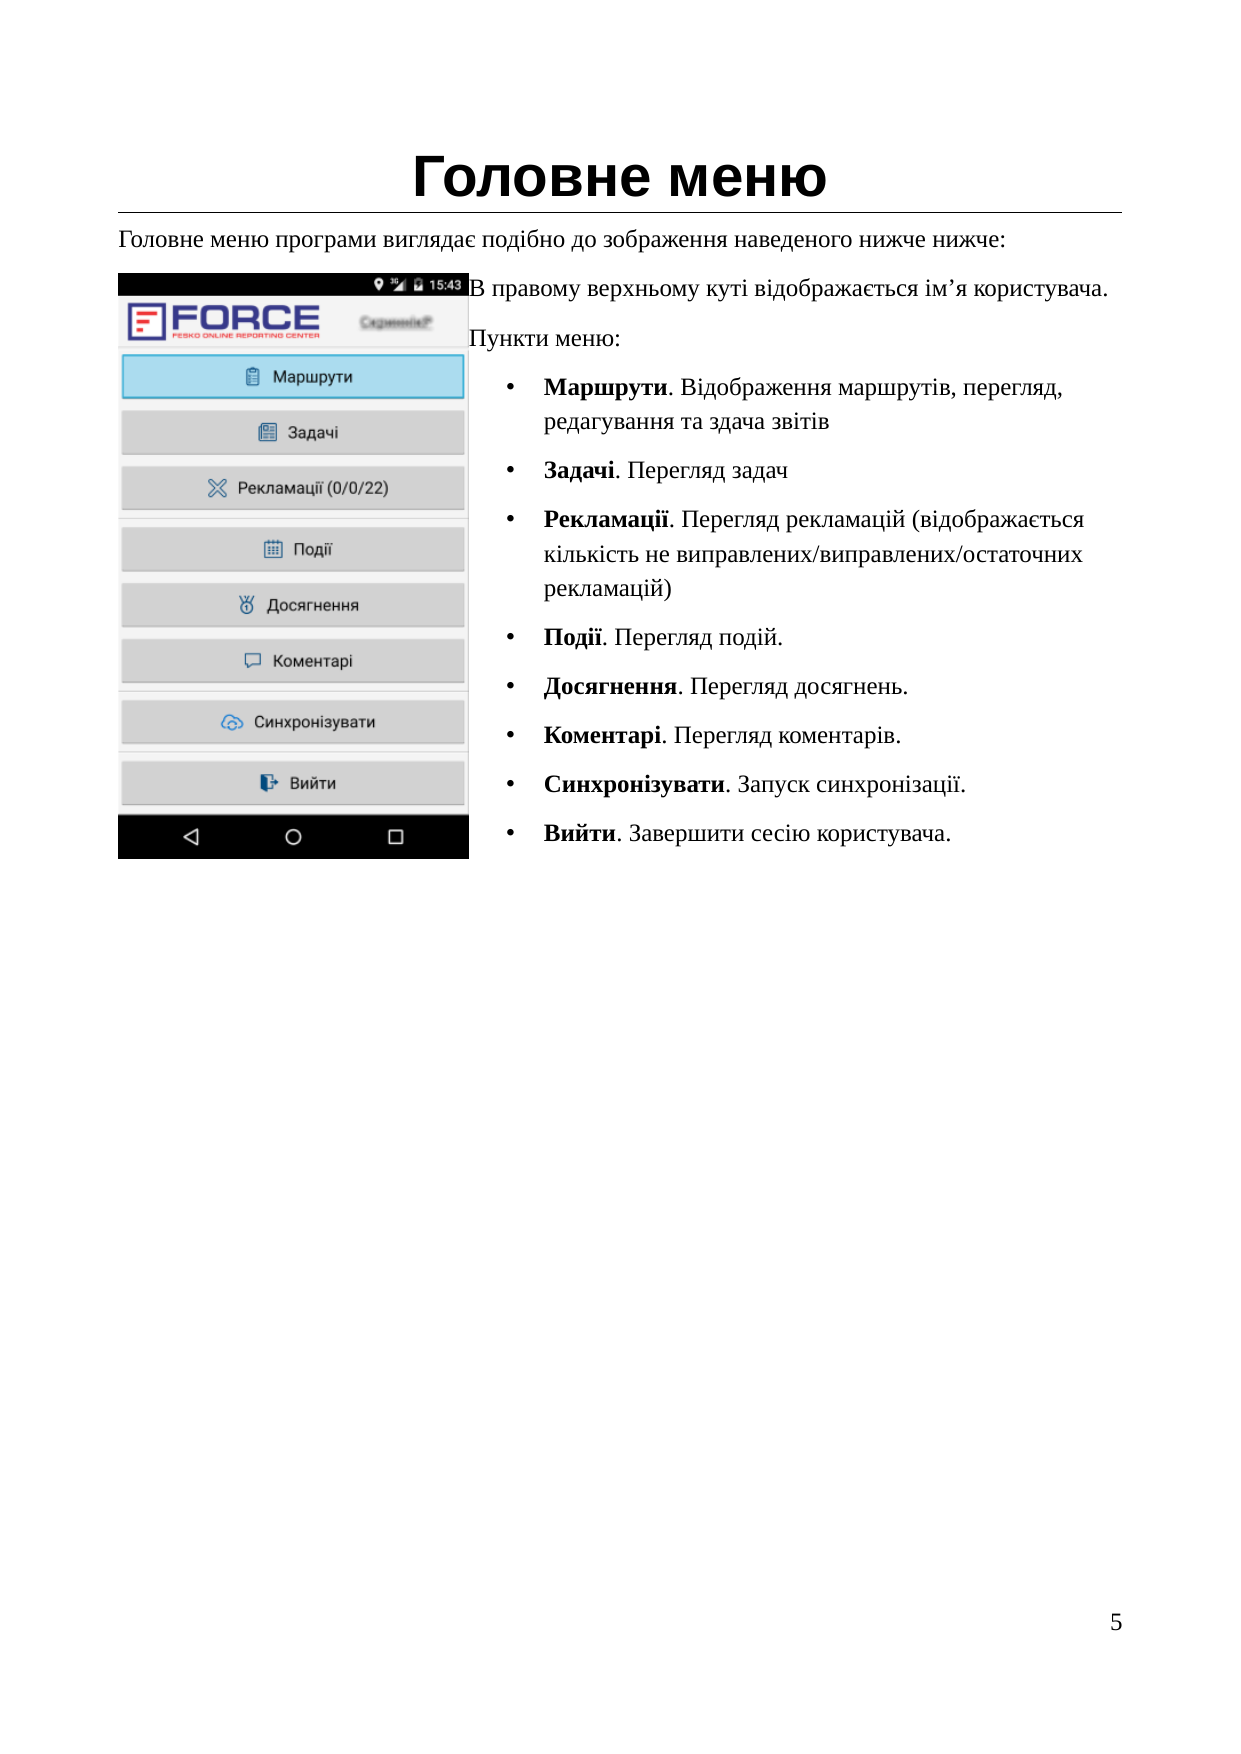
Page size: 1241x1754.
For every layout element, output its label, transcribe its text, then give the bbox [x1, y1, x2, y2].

text Головне меню програми виглядає подібно до зображення наведеного нижче нижче: [118, 224, 1122, 253]
list Рекламації. Перегляд рекламацій (відображається кількість не виправлених/виправлених/остаточних рекламацій) [469, 504, 1122, 602]
picture [118, 273, 469, 859]
list Вийти. Завершити сесію користувача. [469, 818, 1122, 847]
text Пункти меню: [469, 323, 1122, 351]
subtitle Головне меню [118, 139, 1122, 212]
list Коментарі. Перегляд коментарів. [469, 720, 1122, 749]
list Події. Перегляд подій. [469, 622, 1122, 651]
text В правому верхньому куті відображається ім’я користувача. [469, 273, 1122, 302]
list Синхронізувати. Запуск синхронізації. [469, 769, 1122, 798]
list Маршрути. Відображення маршрутів, перегляд, редагування та здача звітів [469, 372, 1122, 435]
list Задачі. Перегляд задач [469, 455, 1122, 484]
list Досягнення. Перегляд досягнень. [469, 671, 1122, 700]
